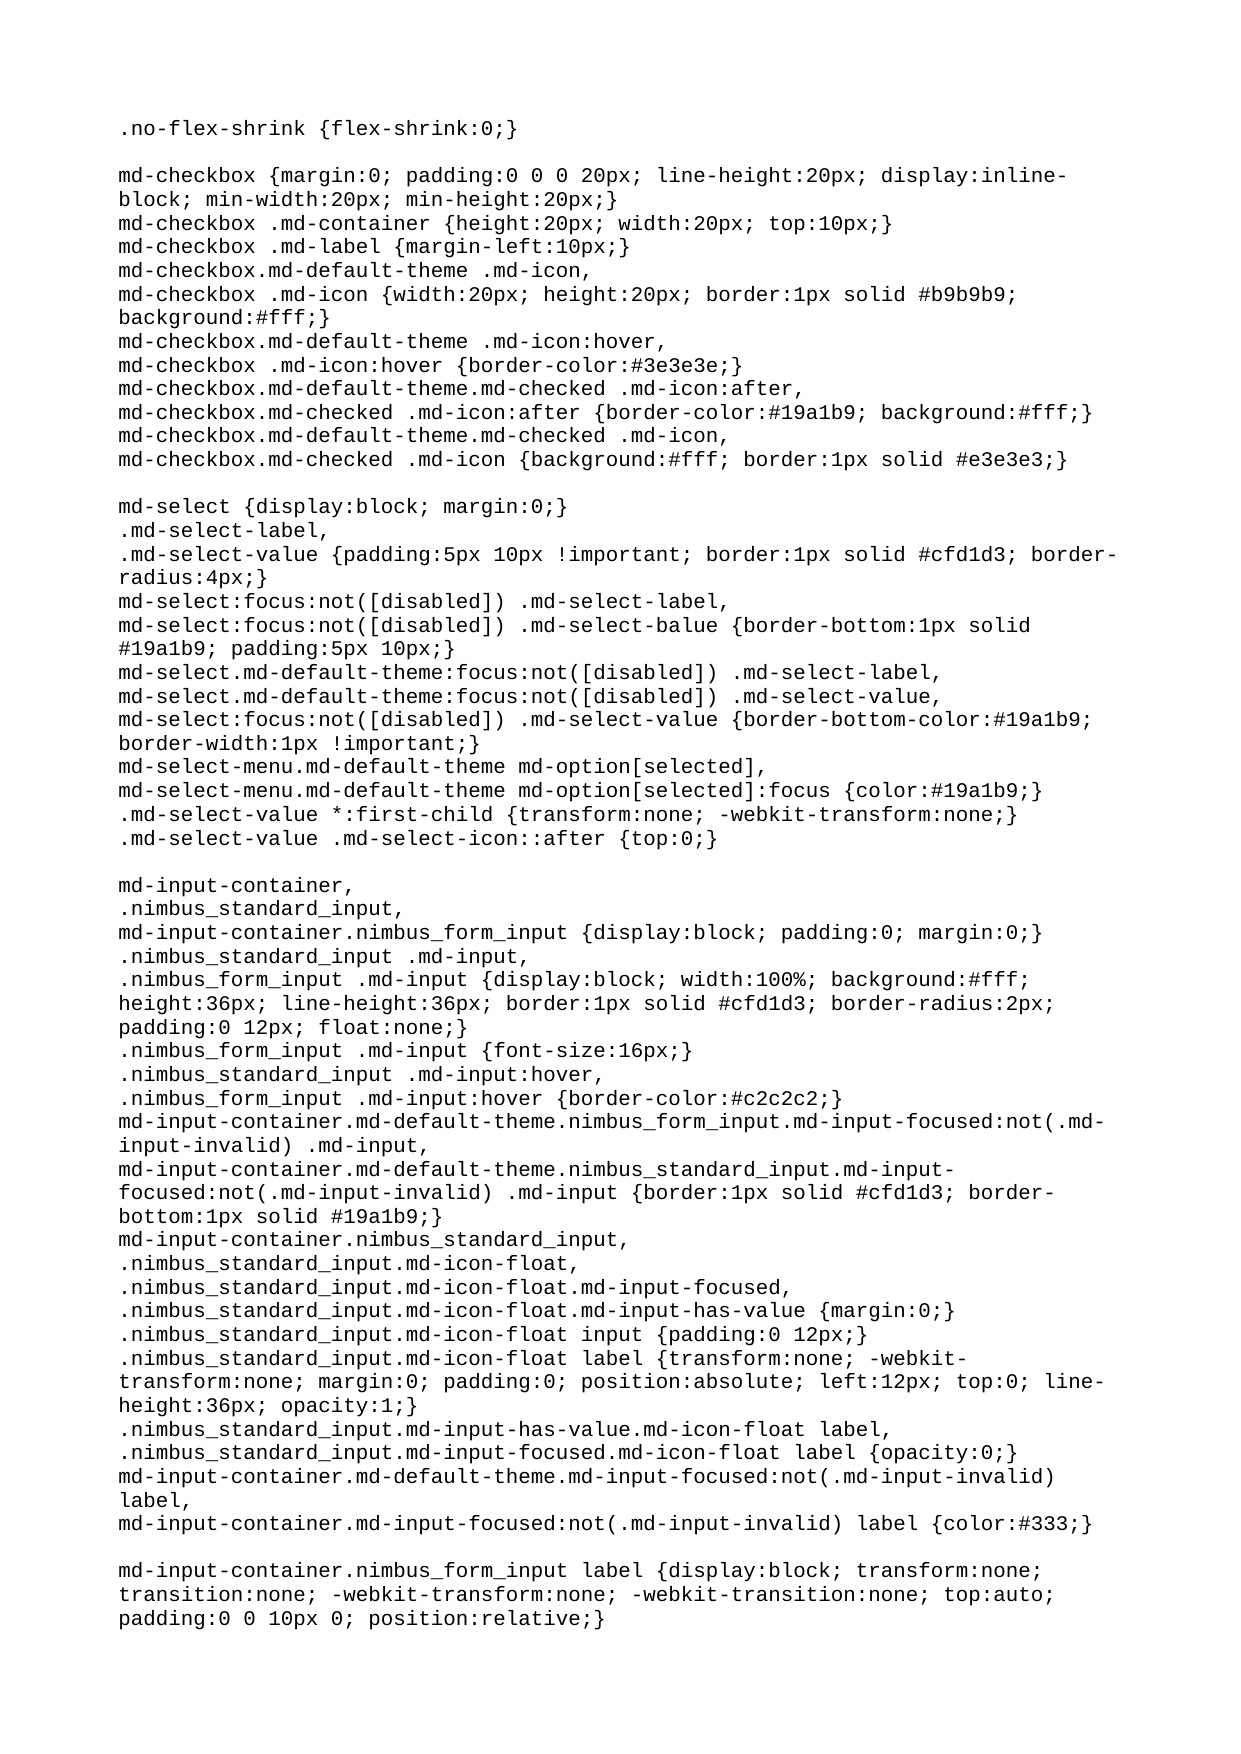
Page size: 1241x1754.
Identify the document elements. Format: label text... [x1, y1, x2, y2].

text .nimbus_standard_input.md-icon-float.md-input-focused, [118, 1277, 1122, 1300]
text md-input-container.md-input-focused:not(.md-input-invalid) label {color:#333;} [118, 1513, 1122, 1537]
text md-select-menu.md-default-theme md-option[selected]:focus {color:#19a1b9;} [118, 780, 1122, 804]
text .nimbus_standard_input, [118, 898, 1122, 922]
text md-checkbox.md-checked .md-icon {background:#fff; border:1px solid #e3e3e3;} [118, 449, 1122, 473]
text .no-flex-shrink {flex-shrink:0;} [118, 118, 1122, 142]
text md-checkbox.md-default-theme.md-checked .md-icon, [118, 426, 1122, 449]
text md-input-container.nimbus_form_input {display:block; padding:0; margin:0;} [118, 922, 1122, 946]
text md-select.md-default-theme:focus:not([disabled]) .md-select-value, [118, 686, 1122, 709]
text .nimbus_form_input .md-input:hover {border-color:#c2c2c2;} [118, 1088, 1122, 1111]
text .md-select-value *:first-child {transform:none; -webkit-transform:none;} [118, 804, 1122, 827]
text md-checkbox .md-container {height:20px; width:20px; top:10px;} [118, 213, 1122, 236]
text .nimbus_standard_input .md-input:hover, [118, 1064, 1122, 1088]
text md-checkbox .md-icon:hover {border-color:#3e3e3e;} [118, 354, 1122, 378]
text .nimbus_standard_input.md-icon-float.md-input-has-value {margin:0;} [118, 1300, 1122, 1324]
text .nimbus_standard_input.md-input-focused.md-icon-float label {opacity:0;} [118, 1442, 1122, 1466]
text md-checkbox {margin:0; padding:0 0 0 20px; line-height:20px; display:inline-block; min-width:20px; min-height:20px;} [118, 165, 1122, 213]
text .md-select-value {padding:5px 10px !important; border:1px solid #cfd1d3; border-radius:4px;} [118, 544, 1122, 591]
text md-select:focus:not([disabled]) .md-select-balue {border-bottom:1px solid #19a1b9; padding:5px 10px;} [118, 615, 1122, 662]
text .nimbus_standard_input.md-icon-float, [118, 1253, 1122, 1277]
text md-input-container.md-default-theme.nimbus_form_input.md-input-focused:not(.md-input-invalid) .md-input, [118, 1111, 1122, 1158]
text md-select:focus:not([disabled]) .md-select-label, [118, 591, 1122, 615]
text md-input-container.nimbus_standard_input, [118, 1229, 1122, 1253]
text md-checkbox.md-checked .md-icon:after {border-color:#19a1b9; background:#fff;} [118, 402, 1122, 426]
text .nimbus_standard_input.md-icon-float input {padding:0 12px;} [118, 1324, 1122, 1348]
text md-checkbox.md-default-theme.md-checked .md-icon:after, [118, 378, 1122, 402]
text md-input-container.md-default-theme.nimbus_standard_input.md-input-focused:not(.md-input-invalid) .md-input {border:1px solid #cfd1d3; border-bottom:1px solid #19a1b9;} [118, 1158, 1122, 1229]
text md-select {display:block; margin:0;} [118, 496, 1122, 520]
text md-select-menu.md-default-theme md-option[selected], [118, 757, 1122, 780]
text .md-select-label, [118, 520, 1122, 544]
text .nimbus_form_input .md-input {display:block; width:100%; background:#fff; height:36px; line-height:36px; border:1px solid #cfd1d3; border-radius:2px; padding:0 12px; float:none;} [118, 969, 1122, 1040]
text md-input-container, [118, 875, 1122, 898]
text .nimbus_form_input .md-input {font-size:16px;} [118, 1040, 1122, 1064]
text md-checkbox.md-default-theme .md-icon, [118, 260, 1122, 284]
text md-select.md-default-theme:focus:not([disabled]) .md-select-label, [118, 662, 1122, 686]
text md-input-container.nimbus_form_input label {display:block; transform:none; transition:none; -webkit-transform:none; -webkit-transition:none; top:auto; padding:0 0 10px 0; position:relative;} [118, 1561, 1122, 1631]
text md-checkbox .md-label {margin-left:10px;} [118, 236, 1122, 260]
text md-select:focus:not([disabled]) .md-select-value {border-bottom-color:#19a1b9; border-width:1px !important;} [118, 709, 1122, 757]
text md-checkbox .md-icon {width:20px; height:20px; border:1px solid #b9b9b9; background:#fff;} [118, 284, 1122, 331]
text .md-select-value .md-select-icon::after {top:0;} [118, 827, 1122, 851]
text md-input-container.md-default-theme.md-input-focused:not(.md-input-invalid) label, [118, 1466, 1122, 1513]
text .nimbus_standard_input .md-input, [118, 946, 1122, 969]
text .nimbus_standard_input.md-input-has-value.md-icon-float label, [118, 1419, 1122, 1442]
text .nimbus_standard_input.md-icon-float label {transform:none; -webkit-transform:none; margin:0; padding:0; position:absolute; left:12px; top:0; line-height:36px; opacity:1;} [118, 1348, 1122, 1419]
text md-checkbox.md-default-theme .md-icon:hover, [118, 331, 1122, 354]
